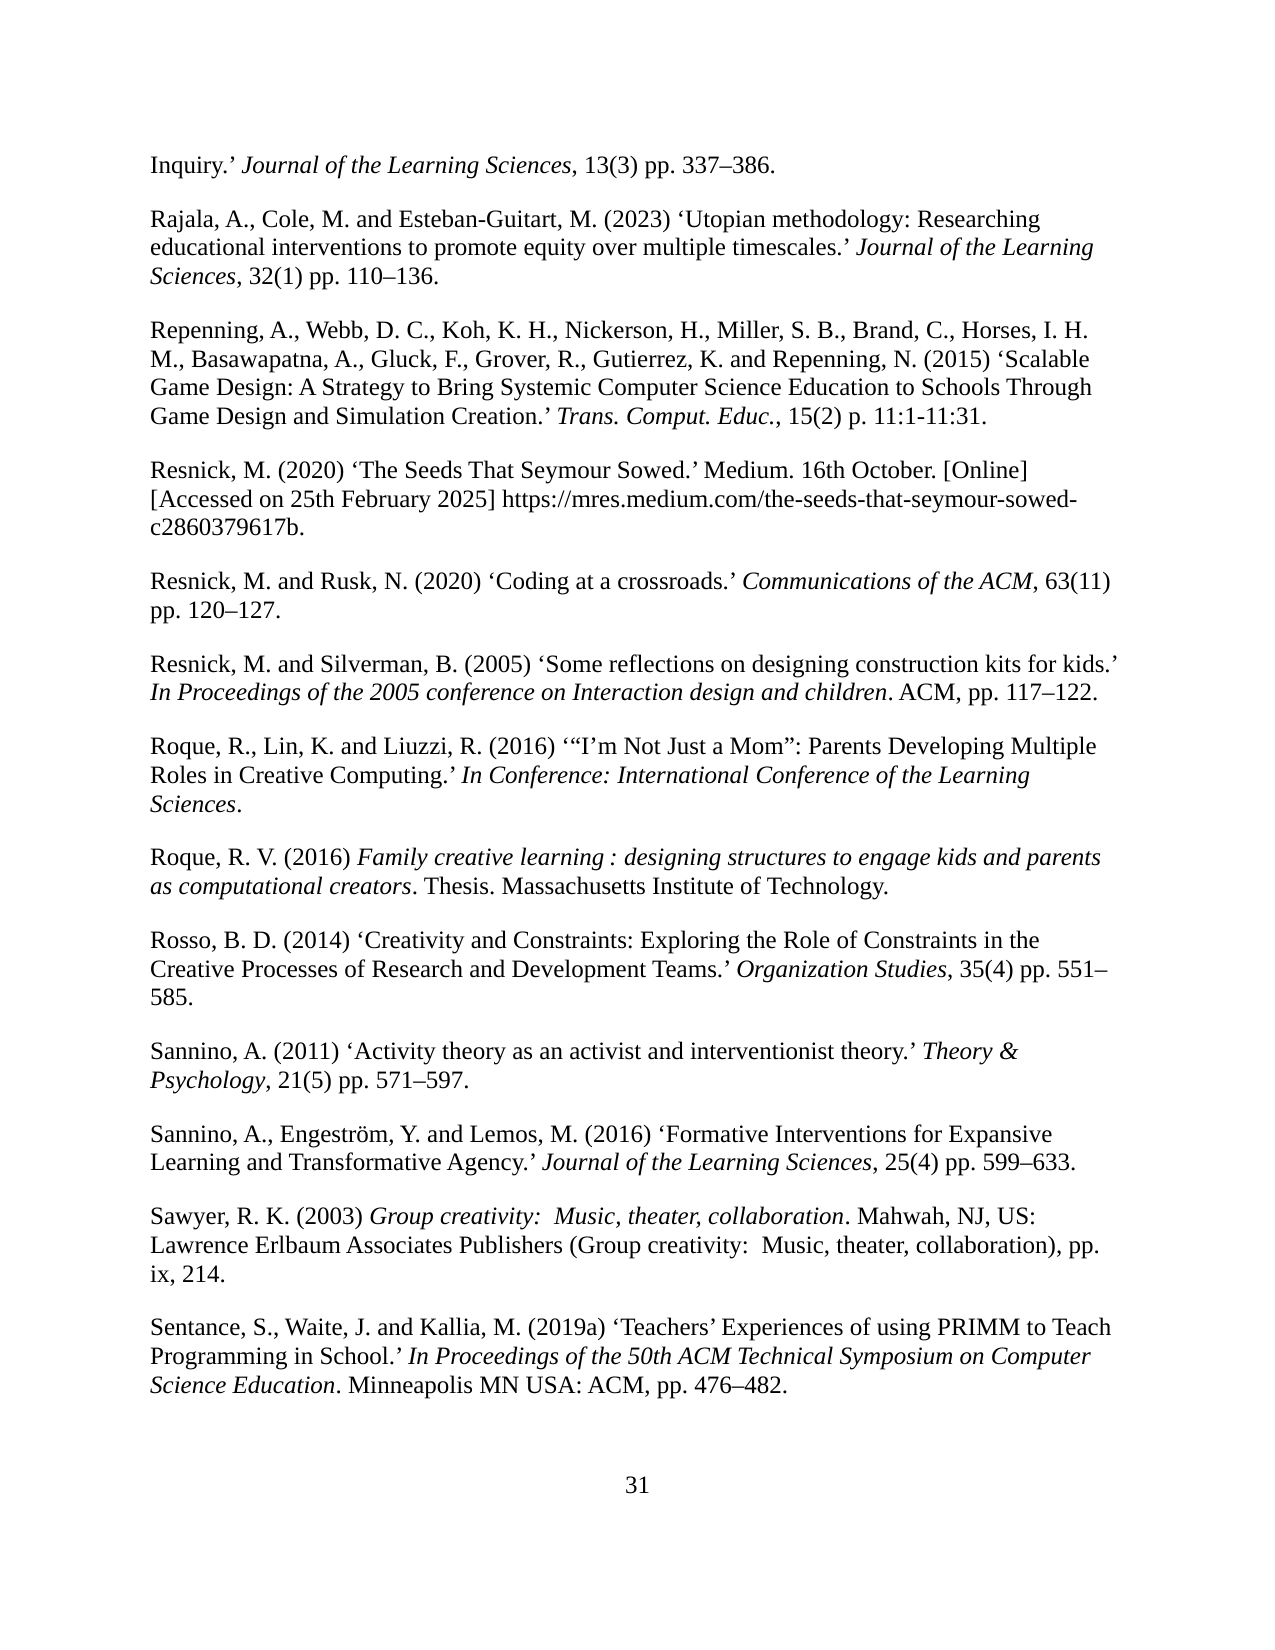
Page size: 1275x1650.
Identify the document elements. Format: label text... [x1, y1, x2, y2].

text Rajala, A., Cole, M. and Esteban-Guitart, M. (2023) ‘Utopian methodology: Researching educational interventions to promote equity over multiple timescales.’ Journal of the Learning Sciences, 32(1) pp. 110–136. [150, 204, 1125, 290]
text Resnick, M. and Rusk, N. (2020) ‘Coding at a crossroads.’ Communications of the ACM, 63(11) pp. 120–127. [150, 566, 1125, 624]
text Sannino, A. (2011) ‘Activity theory as an activist and interventionist theory.’ Theory & Psychology, 21(5) pp. 571–597. [150, 1036, 1125, 1094]
text Resnick, M. and Silverman, B. (2005) ‘Some reflections on designing construction kits for kids.’ In Proceedings of the 2005 conference on Interaction design and children. ACM, pp. 117–122. [150, 649, 1125, 706]
text Rosso, B. D. (2014) ‘Creativity and Constraints: Exploring the Role of Constraints in the Creative Processes of Research and Development Teams.’ Organization Studies, 35(4) pp. 551–585. [150, 925, 1125, 1011]
text Roque, R., Lin, K. and Liuzzi, R. (2016) ‘“I’m Not Just a Mom”: Parents Developing Multiple Roles in Creative Computing.’ In Conference: International Conference of the Learning Sciences. [150, 731, 1125, 817]
text Roque, R. V. (2016) Family creative learning : designing structures to engage kids and parents as computational creators. Thesis. Massachusetts Institute of Technology. [150, 842, 1125, 900]
text Sentance, S., Waite, J. and Kallia, M. (2019a) ‘Teachers’ Experiences of using PRIMM to Teach Programming in School.’ In Proceedings of the 50th ACM Technical Symposium on Computer Science Education. Minneapolis MN USA: ACM, pp. 476–482. [150, 1312, 1125, 1399]
text Resnick, M. (2020) ‘The Seeds That Seymour Sowed.’ Medium. 16th October. [Online] [Accessed on 25th February 2025] https://mres.medium.com/the-seeds-that-seymour-sowed-c2860379617b. [150, 455, 1125, 541]
text Sawyer, R. K. (2003) Group creativity: Music, theater, collaboration. Mahwah, NJ, US: Lawrence Erlbaum Associates Publishers (Group creativity: Music, theater, collaboration), pp. ix, 214. [150, 1201, 1125, 1287]
text Sannino, A., Engeström, Y. and Lemos, M. (2016) ‘Formative Interventions for Expansive Learning and Transformative Agency.’ Journal of the Learning Sciences, 25(4) pp. 599–633. [150, 1119, 1125, 1176]
text Inquiry.’ Journal of the Learning Sciences, 13(3) pp. 337–386. [150, 150, 1125, 179]
text Repenning, A., Webb, D. C., Koh, K. H., Nickerson, H., Miller, S. B., Brand, C., Horses, I. H. M., Basawapatna, A., Gluck, F., Grover, R., Gutierrez, K. and Repenning, N. (2015) ‘Scalable Game Design: A Strategy to Bring Systemic Computer Science Education to Schools Through Game Design and Simulation Creation.’ Trans. Comput. Educ., 15(2) p. 11:1-11:31. [150, 315, 1125, 430]
